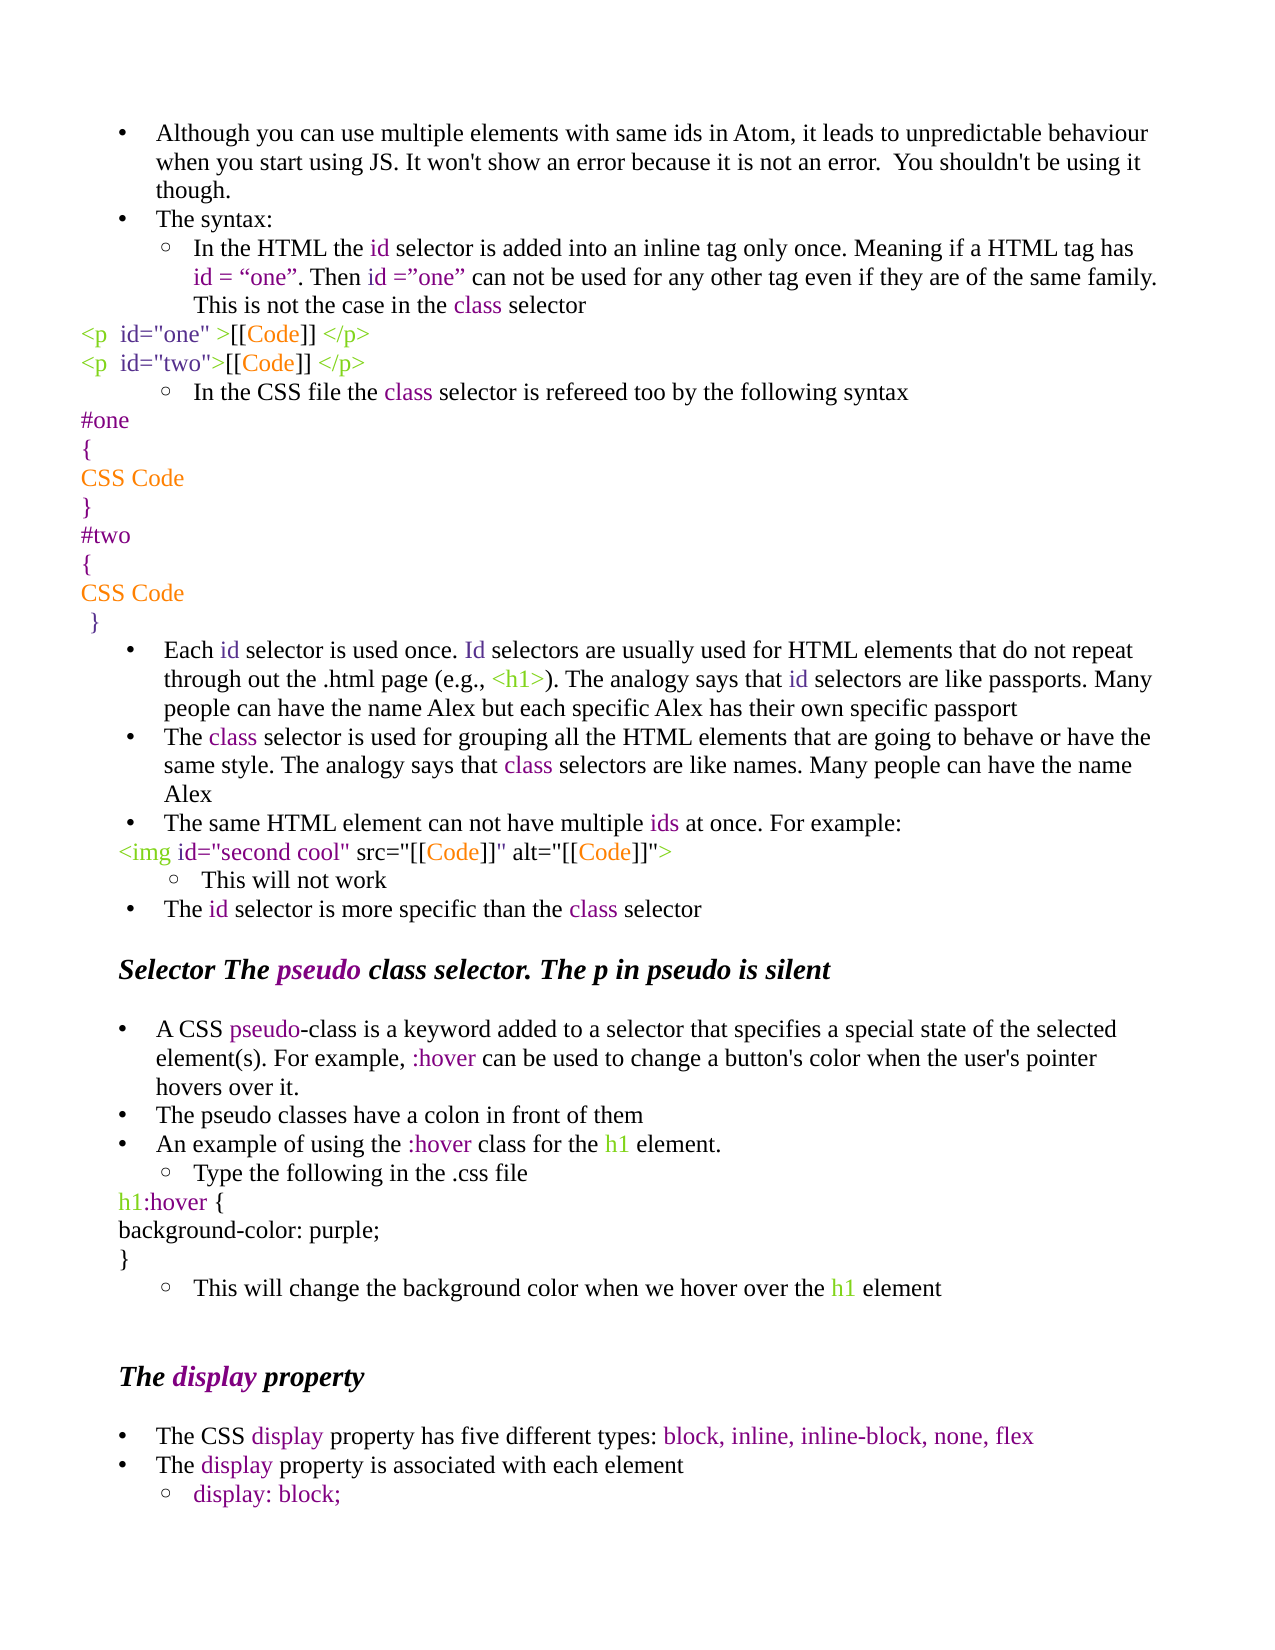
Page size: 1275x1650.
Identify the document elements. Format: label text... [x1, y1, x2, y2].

list An example of using the :hover class for the h1 element. [118, 1129, 1157, 1158]
text The display property [118, 1359, 1157, 1393]
text #one [81, 406, 1157, 434]
list The id selector is more specific than the class selector [126, 894, 1157, 923]
list The display property is associated with each element [118, 1450, 1157, 1479]
list The class selector is used for grouping all the HTML elements that are going to behave or have the same style. The analogy says that class selectors are like names. Many people can have the name Alex [126, 722, 1157, 808]
text <img id="second cool" src="[[Code]]" alt="[[Code]]"> [118, 837, 1157, 866]
list A CSS pseudo-class is a keyword added to a selector that specifies a special state of the selected element(s). For example, :hover can be used to change a button's color when the user's pointer hovers over it. [118, 1014, 1157, 1100]
text CSS Code [81, 578, 1157, 607]
text { [81, 549, 1157, 578]
text { [81, 434, 1157, 463]
text CSS Code [81, 463, 1157, 492]
text <p id="two">[[Code]] </p> [81, 348, 1157, 377]
list The pseudo classes have a colon in front of them [118, 1100, 1157, 1129]
text } [89, 607, 1157, 636]
list Each id selector is used once. Id selectors are usually used for HTML elements that do not repeat through out the .html page (e.g., <h1>). The analogy says that id selectors are like passports. Many people can have the name Alex but each specific Alex has their own specific passport [126, 636, 1157, 722]
text h1:hover { [118, 1187, 1157, 1215]
text background-color: purple; [118, 1215, 1157, 1244]
list Type the following in the .css file [156, 1158, 1157, 1187]
text #two [81, 521, 1157, 549]
list The syntax: [118, 204, 1157, 233]
text Selector The pseudo class selector. The p in pseudo is silent [118, 952, 1157, 985]
list This will change the background color when we hover over the h1 element [156, 1273, 1157, 1302]
list The same HTML element can not have multiple ids at once. For example: [126, 808, 1157, 837]
list In the HTML the id selector is added into an inline tag only once. Meaning if a HTML tag has id = “one”. Then id =”one” can not be used for any other tag even if they are of the same family. This is not the case in the class selector [156, 233, 1157, 319]
text } [118, 1244, 1157, 1273]
text } [81, 492, 1157, 521]
list display: block; [156, 1479, 1157, 1508]
list This will not work [164, 866, 1157, 894]
list Although you can use multiple elements with same ids in Atom, it leads to unpredictable behaviour when you start using JS. It won't show an error because it is not an error. You shouldn't be using it though. [118, 118, 1157, 204]
text <p id="one" >[[Code]] </p> [81, 319, 1157, 348]
list The CSS display property has five different types: block, inline, inline-block, none, flex [118, 1421, 1157, 1450]
list In the CSS file the class selector is refereed too by the following syntax [156, 377, 1157, 406]
